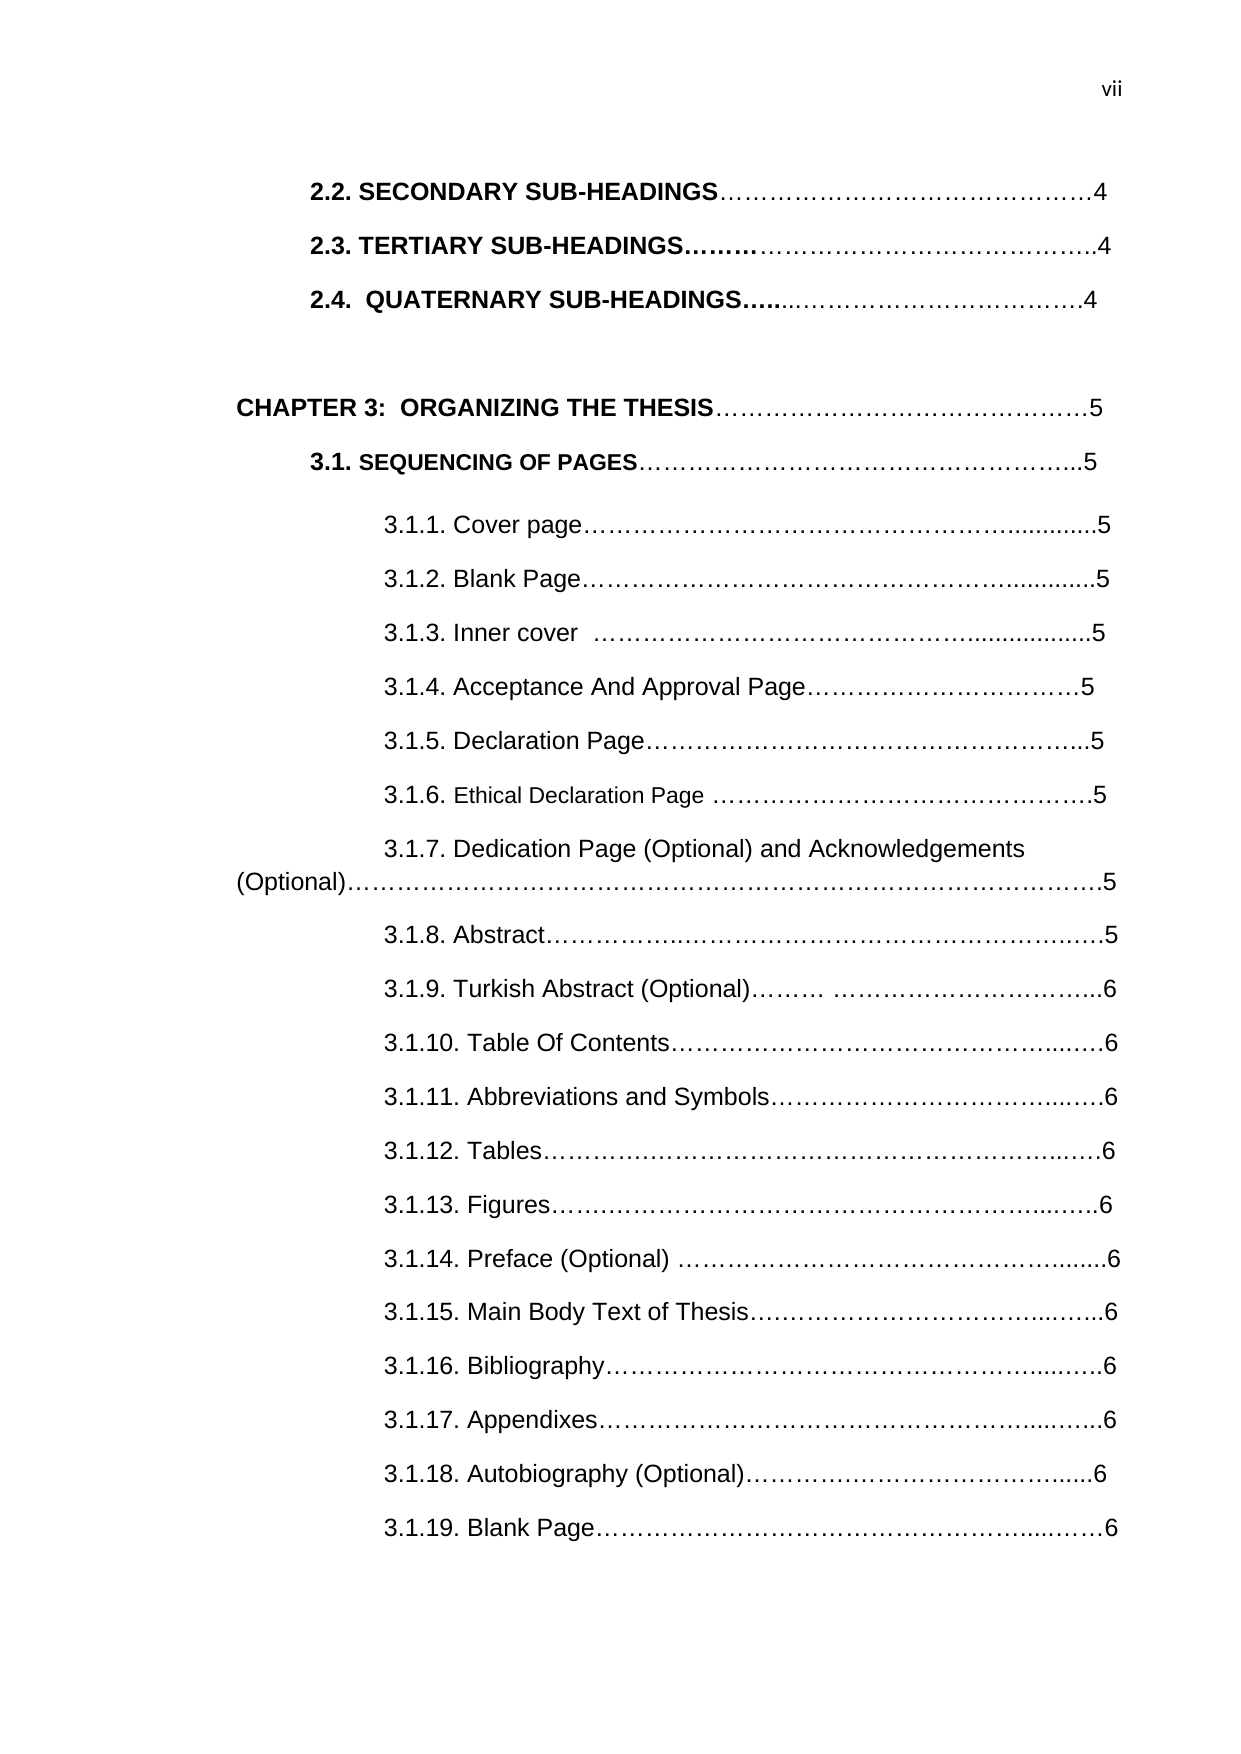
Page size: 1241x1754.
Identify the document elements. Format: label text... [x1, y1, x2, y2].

text 3.1.13. Figures…….……………………………………………....…..6 [236, 1190, 1122, 1218]
text 3.1.15. Main Body Text of Thesis….…………………………....…...6 [236, 1297, 1122, 1326]
text 3.1.11. Abbreviations and Symbols……………………………....….6 [236, 1082, 1122, 1111]
text 3.1.10. Table Of Contents………………………………………....….6 [236, 1028, 1122, 1057]
text 3.1.16. Bibliography…………………………………………….....…..6 [236, 1351, 1122, 1380]
text 3.1.14. Preface (Optional) ………………………………………........6 [236, 1243, 1122, 1272]
text 3.1.9. Turkish Abstract (Optional)……… …………………………...6 [236, 974, 1122, 1003]
text 3.1.4. Acceptance And Approval Page……………………………5 [236, 672, 1122, 701]
text 2.2. SECONDARY SUB-HEADINGS………………………………………4 [236, 177, 1122, 206]
text 3.1.5. Declaration Page……………………………………………...5 [236, 726, 1122, 754]
text 3.1.7. Dedication Page (Optional) and Acknowledgements (Optional)……………………………………………………………………………….5 [236, 833, 1122, 895]
text 3.1.3. Inner cover ………………………………………..................5 [236, 618, 1122, 647]
text 3.1.18. Autobiography (Optional)………….……………………......6 [236, 1459, 1122, 1488]
text 3.1.19. Blank Page…………………………………………….....……6 [236, 1513, 1122, 1542]
text 3.1.2. Blank Page…………………………………………….............5 [236, 564, 1122, 593]
text 3.1.12. Tables………….…………………………………………...….6 [236, 1136, 1122, 1164]
text 3.1. SEQUENCING OF PAGES……………………………………………...5 [236, 446, 1122, 475]
text 2.4. QUATERNARY SUB-HEADINGS….....…………………………….4 [236, 285, 1122, 314]
text 3.1.17. Appendixes…………………………………………….....…...6 [236, 1405, 1122, 1434]
text 3.1.1. Cover page…………………………………………….............5 [236, 510, 1122, 539]
text 3.1.8. Abstract……………..………………………………………..….5 [236, 920, 1122, 949]
text CHAPTER 3: ORGANIZING THE THESIS………………………………………5 [236, 393, 1122, 421]
text 3.1.6. Ethical Declaration Page ……………………………………….5 [236, 780, 1122, 808]
text 2.3. TERTIARY SUB-HEADINGS…………………………………………..4 [236, 231, 1122, 260]
